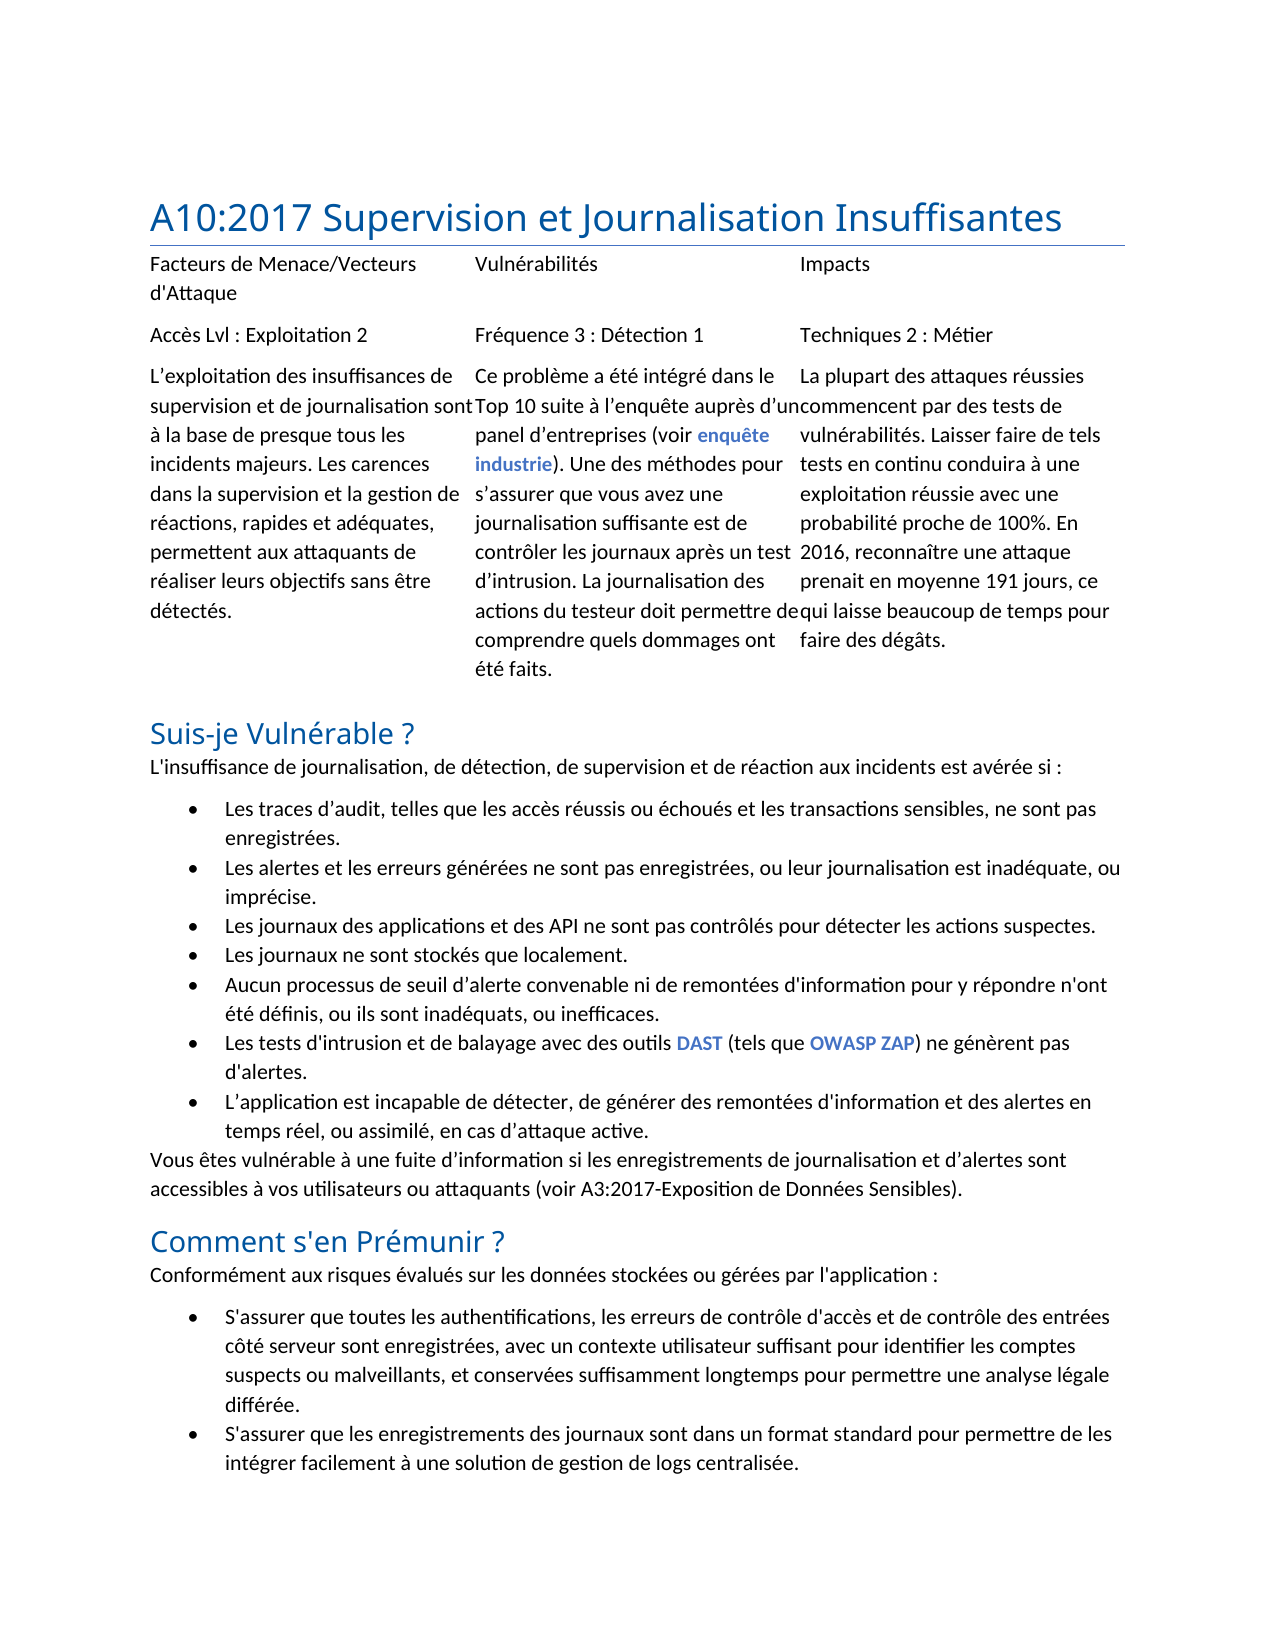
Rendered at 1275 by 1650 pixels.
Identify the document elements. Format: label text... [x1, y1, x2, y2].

subtitle A10:2017 Supervision et Journalisation Insuffisantes [150, 192, 1125, 245]
subtitle Suis-je Vulnérable ? [150, 714, 1125, 753]
list S'assurer que toutes les authentifications, les erreurs de contrôle d'accès et de contrôle des entrées côté serveur sont enregistrées, avec un contexte utilisateur suffisant pour identifier les comptes suspects ou malveillants, et conservées suffisamment longtemps pour permettre une analyse légale différée. [187, 1303, 1125, 1417]
text L'insuffisance de journalisation, de détection, de supervision et de réaction aux incidents est avérée si : [150, 753, 1125, 780]
table_cell Ce problème a été intégré dans le Top 10 suite à l’enquête auprès d’un panel d’entreprises (voir enquête industrie). Une des méthodes pour s’assurer que vous avez une journalisation suffisante est de contrôler les journaux après un test d’intrusion. La journalisation des actions du testeur doit permettre de comprendre quels dommages ont été faits. [475, 363, 800, 697]
list Les journaux des applications et des API ne sont pas contrôlés pour détecter les actions suspectes. [187, 912, 1125, 939]
list Les tests d'intrusion et de balayage avec des outils DAST (tels que OWASP ZAP) ne génèrent pas d'alertes. [187, 1029, 1125, 1085]
table_cell Techniques 2 : Métier [800, 321, 1125, 363]
table_cell Accès Lvl : Exploitation 2 [150, 321, 475, 363]
table_cell L’exploitation des insuffisances de supervision et de journalisation sont à la base de presque tous les incidents majeurs. Les carences dans la supervision et la gestion de réactions, rapides et adéquates, permettent aux attaquants de réaliser leurs objectifs sans être détectés. [150, 363, 475, 697]
list S'assurer que les enregistrements des journaux sont dans un format standard pour permettre de les intégrer facilement à une solution de gestion de logs centralisée. [187, 1420, 1125, 1476]
text Conformément aux risques évalués sur les données stockées ou gérées par l'application : [150, 1261, 1125, 1288]
table_header Facteurs de Menace/Vecteurs d'Attaque [150, 250, 475, 321]
table_cell Fréquence 3 : Détection 1 [475, 321, 800, 363]
text Vous êtes vulnérable à une fuite d’information si les enregistrements de journalisation et d’alertes sont accessibles à vos utilisateurs ou attaquants (voir A3:2017-Exposition de Données Sensibles). [150, 1146, 1125, 1202]
list L’application est incapable de détecter, de générer des remontées d'information et des alertes en temps réel, ou assimilé, en cas d’attaque active. [187, 1088, 1125, 1144]
table_cell La plupart des attaques réussies commencent par des tests de vulnérabilités. Laisser faire de tels tests en continu conduira à une exploitation réussie avec une probabilité proche de 100%. En 2016, reconnaître une attaque prenait en moyenne 191 jours, ce qui laisse beaucoup de temps pour faire des dégâts. [800, 363, 1125, 697]
list Aucun processus de seuil d’alerte convenable ni de remontées d'information pour y répondre n'ont été définis, ou ils sont inadéquats, ou inefficaces. [187, 971, 1125, 1027]
list Les alertes et les erreurs générées ne sont pas enregistrées, ou leur journalisation est inadéquate, ou imprécise. [187, 854, 1125, 909]
list Les journaux ne sont stockés que localement. [187, 941, 1125, 968]
table_header Impacts [800, 250, 1125, 321]
subtitle Comment s'en Prémunir ? [150, 1222, 1125, 1261]
list Les traces d’audit, telles que les accès réussis ou échoués et les transactions sensibles, ne sont pas enregistrées. [187, 795, 1125, 851]
table_header Vulnérabilités [475, 250, 800, 321]
